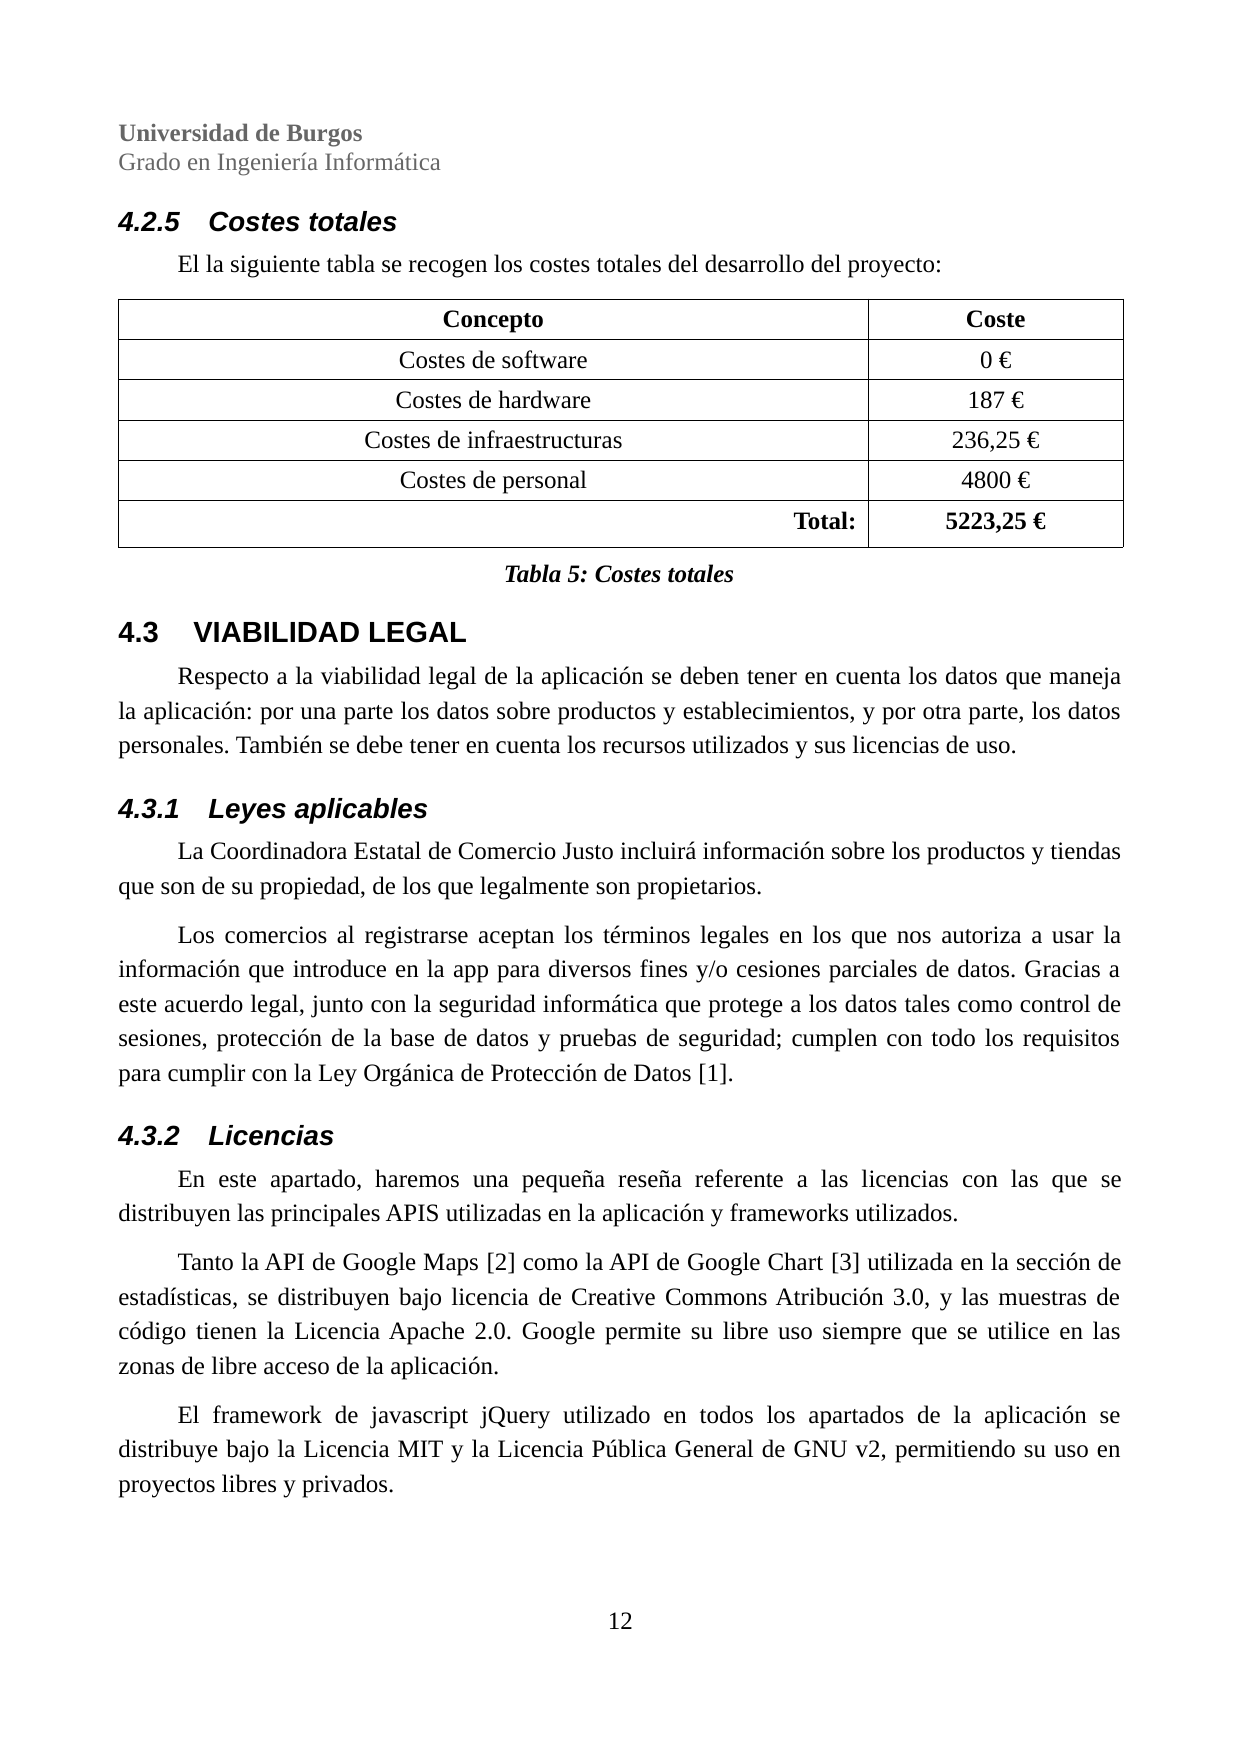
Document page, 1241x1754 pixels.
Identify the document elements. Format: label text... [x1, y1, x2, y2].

text Respecto a la viabilidad legal de la aplicación se deben tener en cuenta los datos que maneja la aplicación: por una parte los datos sobre productos y establecimientos, y por otra parte, los datos personales. También se debe tener en cuenta los recursos utilizados y sus licencias de uso. [118, 661, 1122, 759]
subtitle Leyes aplicables [118, 792, 1122, 824]
text Los comercios al registrarse aceptan los términos legales en los que nos autoriza a usar la información que introduce en la app para diversos fines y/o cesiones parciales de datos. Gracias a este acuerdo legal, junto con la seguridad informática que protege a los datos tales como control de sesiones, protección de la base de datos y pruebas de seguridad; cumplen con todo los requisitos para cumplir con la Ley Orgánica de Protección de Datos [1]. [118, 920, 1122, 1087]
text Tanto la API de Google Maps [2] como la API de Google Chart [3] utilizada en la sección de estadísticas, se distribuyen bajo licencia de Creative Commons Atribución 3.0, y las muestras de código tienen la Licencia Apache 2.0. Google permite su libre uso siempre que se utilice en las zonas de libre acceso de la aplicación. [118, 1247, 1122, 1379]
table_header Coste [869, 300, 1123, 339]
subtitle Licencias [118, 1119, 1122, 1151]
table_cell 0 € [869, 340, 1123, 379]
table_cell Costes de hardware [119, 380, 868, 419]
table_cell 236,25 € [869, 421, 1123, 460]
table_cell Total: [119, 501, 868, 547]
text La Coordinadora Estatal de Comercio Justo incluirá información sobre los productos y tiendas que son de su propiedad, de los que legalmente son propietarios. [118, 836, 1122, 899]
table_cell Costes de software [119, 340, 868, 379]
text En este apartado, haremos una pequeña reseña referente a las licencias con las que se distribuyen las principales APIS utilizadas en la aplicación y frameworks utilizados. [118, 1164, 1122, 1227]
table_cell 187 € [869, 380, 1123, 419]
subtitle Costes totales [118, 205, 1122, 237]
text El la siguiente tabla se recogen los costes totales del desarrollo del proyecto: [118, 249, 1122, 278]
table_header Concepto [119, 300, 868, 339]
table_cell Costes de infraestructuras [119, 421, 868, 460]
table_cell 4800 € [869, 461, 1123, 500]
text Tabla 5: Costes totales [118, 559, 1122, 588]
subtitle VIABILIDAD LEGAL [118, 615, 1122, 649]
table_cell Costes de personal [119, 461, 868, 500]
text El framework de javascript jQuery utilizado en todos los apartados de la aplicación se distribuye bajo la Licencia MIT y la Licencia Pública General de GNU v2, permitiendo su uso en proyectos libres y privados. [118, 1400, 1122, 1497]
table_cell 5223,25 € [869, 501, 1123, 547]
